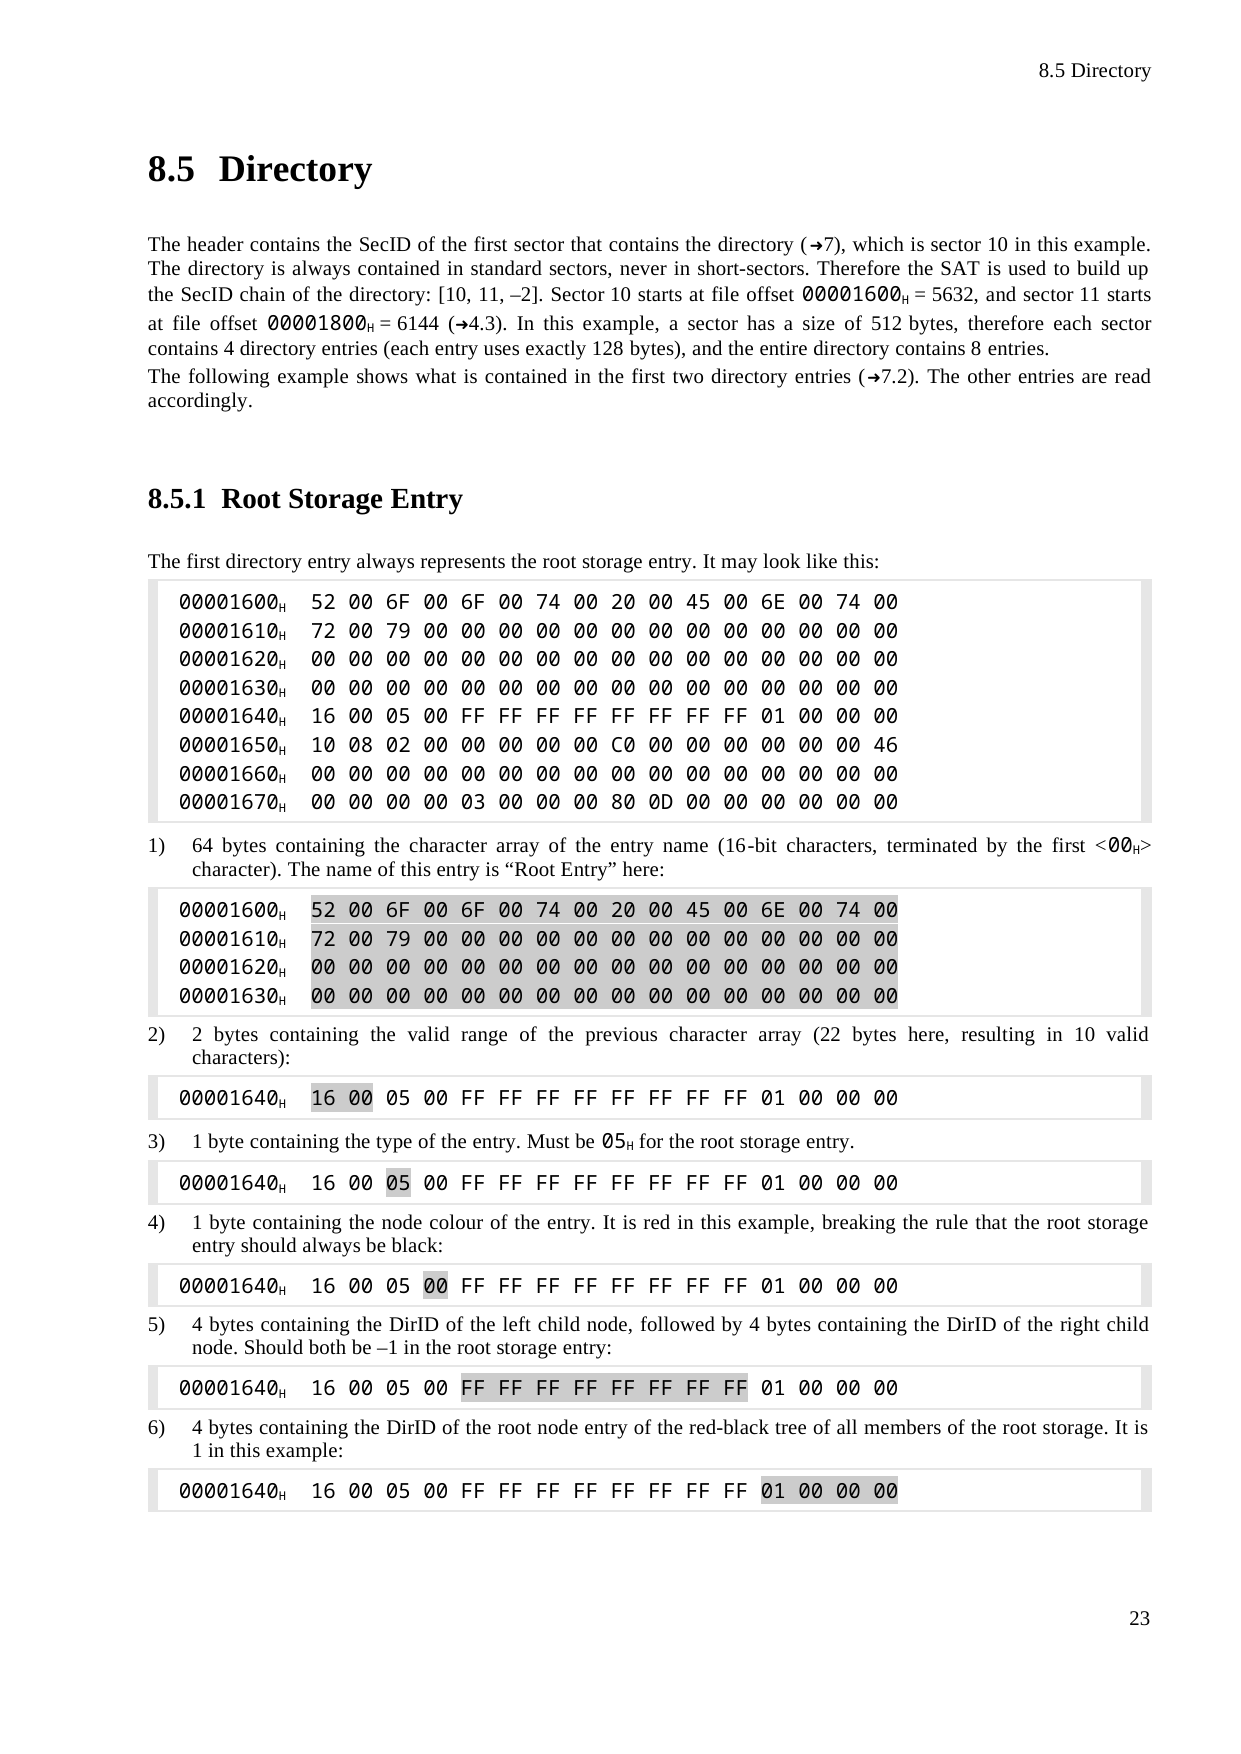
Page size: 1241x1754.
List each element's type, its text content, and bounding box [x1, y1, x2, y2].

text 00001600H 52 00 6F 00 6F 00 74 00 20 00 45 00 6E 00 74 00 00001610H 72 00 79 00 00 00 00 00 00 00 00 00 00 00 00 00 00001620H 00 00 00 00 00 00 00 00 00 00 00 00 00 00 00 00 00001630H 00 00 00 00 00 00 00 00 00 00 00 00 00 00 00 00 [158, 889, 1141, 1015]
text 00001600H 52 00 6F 00 6F 00 74 00 20 00 45 00 6E 00 74 00 00001610H 72 00 79 00 00 00 00 00 00 00 00 00 00 00 00 00 00001620H 00 00 00 00 00 00 00 00 00 00 00 00 00 00 00 00 00001630H 00 00 00 00 00 00 00 00 00 00 00 00 00 00 00 00 00001640H 16 00 05 00 FF FF FF FF FF FF FF FF 01 00 00 00 00001650H 10 08 02 00 00 00 00 00 C0 00 00 00 00 00 00 46 00001660H 00 00 00 00 00 00 00 00 00 00 00 00 00 00 00 00 00001670H 00 00 00 00 03 00 00 00 80 0D 00 00 00 00 00 00 [158, 581, 1141, 821]
text The following example shows what is contained in the first two directory entries (➜7.2). The other entries are read accordingly. [148, 365, 1152, 411]
list 1 byte containing the node colour of the entry. It is red in this example, breaking the rule that the root storage entry should always be black: [148, 1211, 1152, 1257]
text 00001640H 16 00 05 00 FF FF FF FF FF FF FF FF 01 00 00 00 [158, 1470, 1141, 1510]
list 4 bytes containing the DirID of the left child node, followed by 4 bytes containing the DirID of the right child node. Should both be –1 in the root storage entry: [148, 1313, 1152, 1359]
subtitle Directory [148, 148, 1152, 189]
subtitle Root Storage Entry [148, 482, 1152, 515]
text 00001640H 16 00 05 00 FF FF FF FF FF FF FF FF 01 00 00 00 [158, 1077, 1141, 1118]
text 00001640H 16 00 05 00 FF FF FF FF FF FF FF FF 01 00 00 00 [158, 1162, 1141, 1203]
list 2 bytes containing the valid range of the previous character array (22 bytes here, resulting in 10 valid characters): [148, 1023, 1152, 1069]
list 1 byte containing the type of the entry. Must be 05H for the root storage entry. [148, 1126, 1152, 1154]
list 64 bytes containing the character array of the entry name (16‑bit characters, terminated by the first <00H> character). The name of this entry is “Root Entry” here: [148, 829, 1152, 881]
text The first directory entry always represents the root storage entry. It may look like this: [148, 550, 1152, 573]
text 00001640H 16 00 05 00 FF FF FF FF FF FF FF FF 01 00 00 00 [158, 1367, 1141, 1408]
text The header contains the SecID of the first sector that contains the directory (➜7), which is sector 10 in this example. The directory is always contained in standard sectors, never in short-sectors. Therefore the SAT is used to build up the SecID chain of the directory: [10, 11, –2]. Sector 10 starts at file offset 00001600H = 5632, and sector 11 starts at file offset 00001800H = 6144 (➜4.3). In this example, a sector has a size of 512 bytes, therefore each sector contains 4 directory entries (each entry uses exactly 128 bytes), and the entire directory contains 8 entries. [148, 233, 1152, 359]
text 00001640H 16 00 05 00 FF FF FF FF FF FF FF FF 01 00 00 00 [158, 1265, 1141, 1305]
list 4 bytes containing the DirID of the root node entry of the red-black tree of all members of the root storage. It is 1 in this example: [148, 1416, 1152, 1462]
